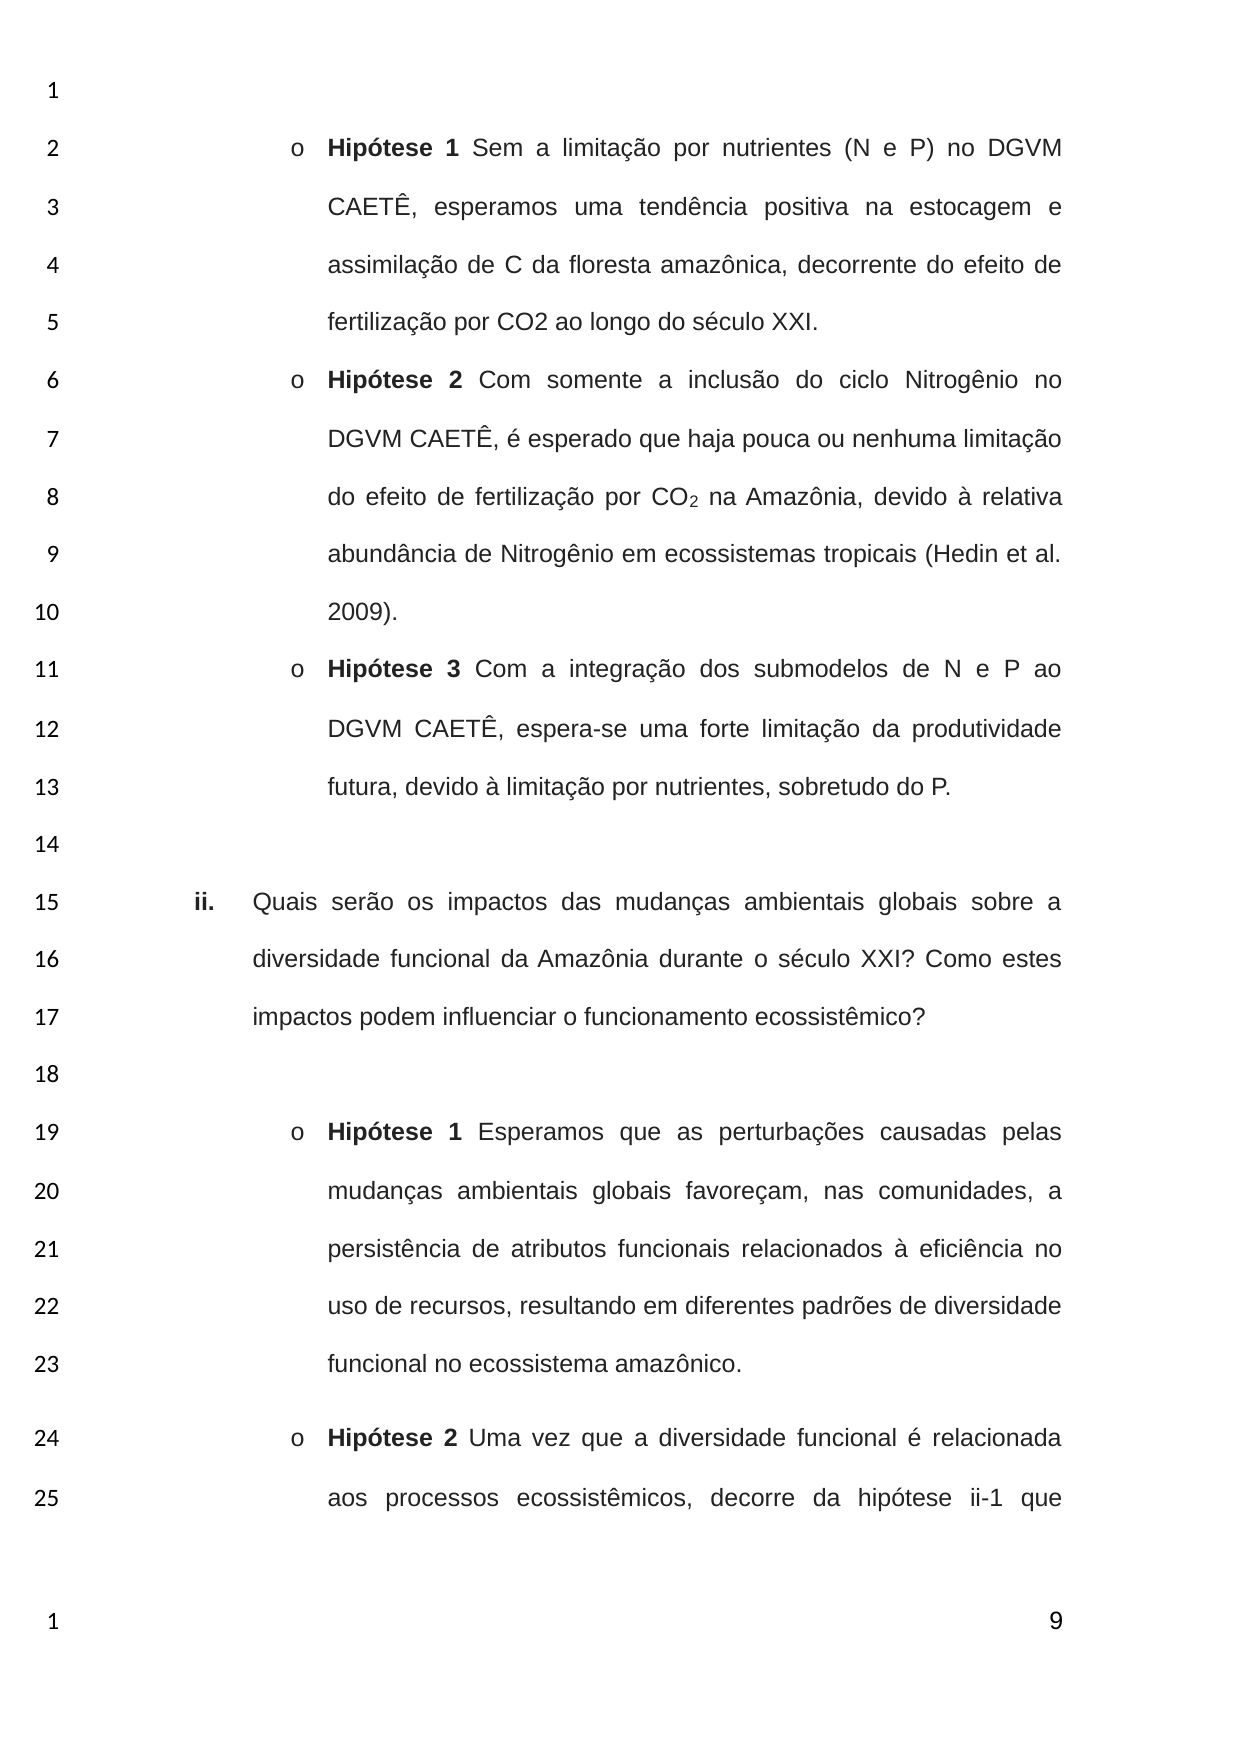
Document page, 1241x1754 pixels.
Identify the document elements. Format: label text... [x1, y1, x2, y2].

list Hipótese 1 Esperamos que as perturbações causadas pelas mudanças ambientais globais favoreçam, nas comunidades, a persistência de atributos funcionais relacionados à eficiência no uso de recursos, resultando em diferentes padrões de diversidade funcional no ecossistema amazônico. [290, 1117, 1063, 1377]
list Hipótese 2 Com somente a inclusão do ciclo Nitrogênio no DGVM CAETÊ, é esperado que haja pouca ou nenhuma limitação do efeito de fertilização por CO2 na Amazônia, devido à relativa abundância de Nitrogênio em ecossistemas tropicais (Hedin et al. 2009). [290, 365, 1063, 626]
list Quais serão os impactos das mudanças ambientais globais sobre a diversidade funcional da Amazônia durante o século XXI? Como estes impactos podem influenciar o funcionamento ecossistêmico? [215, 887, 1063, 1030]
list Hipótese 2 Uma vez que a diversidade funcional é relacionada aos processos ecossistêmicos, decorre da hipótese ii-1 que [290, 1423, 1063, 1511]
list Hipótese 1 Sem a limitação por nutrientes (N e P) no DGVM CAETÊ, esperamos uma tendência positiva na estocagem e assimilação de C da floresta amazônica, decorrente do efeito de fertilização por CO2 ao longo do século XXI. [290, 132, 1063, 336]
list Hipótese 3 Com a integração dos submodelos de N e P ao DGVM CAETÊ, espera-se uma forte limitação da produtividade futura, devido à limitação por nutrientes, sobretudo do P. [290, 654, 1063, 800]
